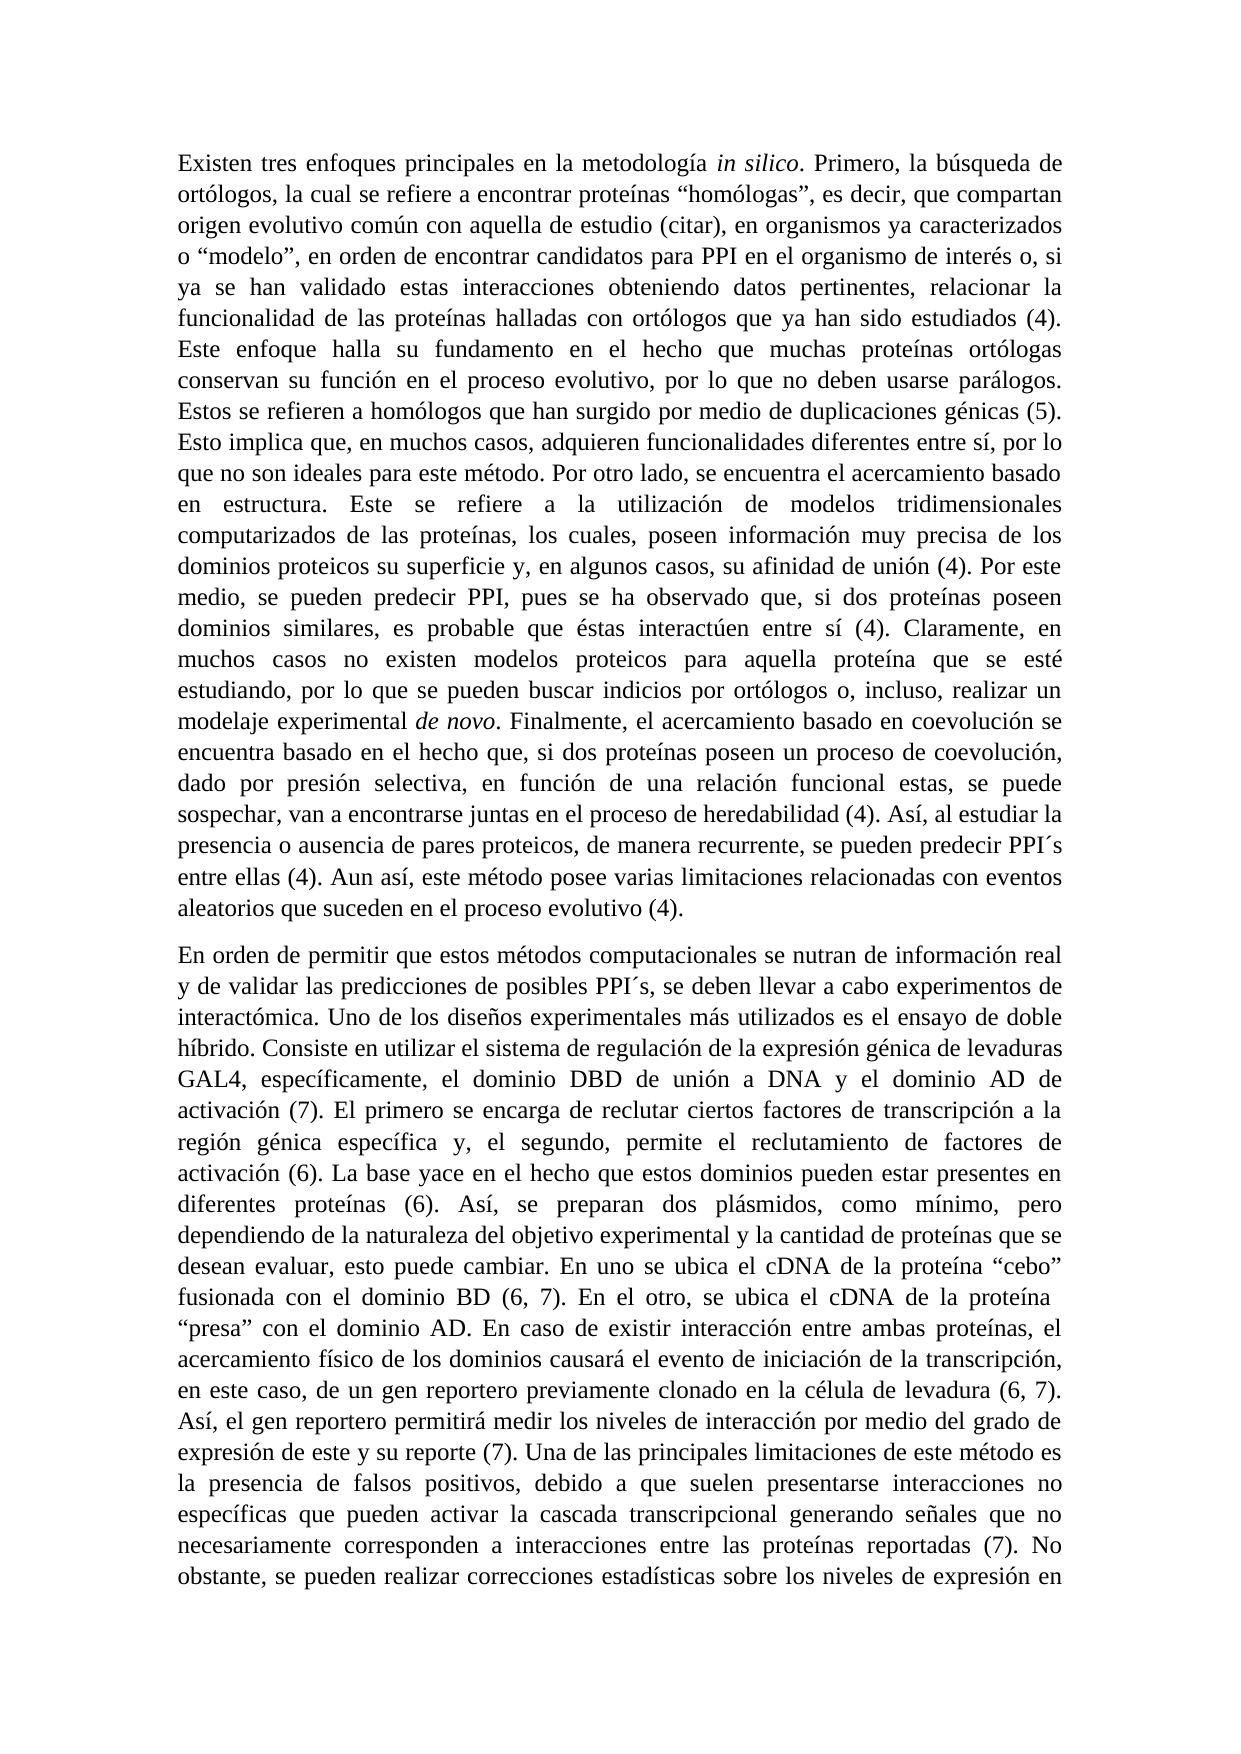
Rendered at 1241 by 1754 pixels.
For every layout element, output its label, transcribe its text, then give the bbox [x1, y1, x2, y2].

text Existen tres enfoques principales en la metodología in silico. Primero, la búsqueda de ortólogos, la cual se refiere a encontrar proteínas “homólogas”, es decir, que compartan origen evolutivo común con aquella de estudio (citar), en organismos ya caracterizados o “modelo”, en orden de encontrar candidatos para PPI en el organismo de interés o, si ya se han validado estas interacciones obteniendo datos pertinentes, relacionar la funcionalidad de las proteínas halladas con ortólogos que ya han sido estudiados (4). Este enfoque halla su fundamento en el hecho que muchas proteínas ortólogas conservan su función en el proceso evolutivo, por lo que no deben usarse parálogos. Estos se refieren a homólogos que han surgido por medio de duplicaciones génicas (5). Esto implica que, en muchos casos, adquieren funcionalidades diferentes entre sí, por lo que no son ideales para este método. Por otro lado, se encuentra el acercamiento basado en estructura. Este se refiere a la utilización de modelos tridimensionales computarizados de las proteínas, los cuales, poseen información muy precisa de los dominios proteicos su superficie y, en algunos casos, su afinidad de unión (4). Por este medio, se pueden predecir PPI, pues se ha observado que, si dos proteínas poseen dominios similares, es probable que éstas interactúen entre sí (4). Claramente, en muchos casos no existen modelos proteicos para aquella proteína que se esté estudiando, por lo que se pueden buscar indicios por ortólogos o, incluso, realizar un modelaje experimental de novo. Finalmente, el acercamiento basado en coevolución se encuentra basado en el hecho que, si dos proteínas poseen un proceso de coevolución, dado por presión selectiva, en función de una relación funcional estas, se puede sospechar, van a encontrarse juntas en el proceso de heredabilidad (4). Así, al estudiar la presencia o ausencia de pares proteicos, de manera recurrente, se pueden predecir PPI´s entre ellas (4). Aun así, este método posee varias limitaciones relacionadas con eventos aleatorios que suceden en el proceso evolutivo (4). [177, 148, 1063, 921]
text En orden de permitir que estos métodos computacionales se nutran de información real y de validar las predicciones de posibles PPI´s, se deben llevar a cabo experimentos de interactómica. Uno de los diseños experimentales más utilizados es el ensayo de doble híbrido. Consiste en utilizar el sistema de regulación de la expresión génica de levaduras GAL4, específicamente, el dominio DBD de unión a DNA y el dominio AD de activación (7). El primero se encarga de reclutar ciertos factores de transcripción a la región génica específica y, el segundo, permite el reclutamiento de factores de activación (6). La base yace en el hecho que estos dominios pueden estar presentes en diferentes proteínas (6). Así, se preparan dos plásmidos, como mínimo, pero dependiendo de la naturaleza del objetivo experimental y la cantidad de proteínas que se desean evaluar, esto puede cambiar. En uno se ubica el cDNA de la proteína “cebo” fusionada con el dominio BD (6, 7). En el otro, se ubica el cDNA de la proteína “presa” con el dominio AD. En caso de existir interacción entre ambas proteínas, el acercamiento físico de los dominios causará el evento de iniciación de la transcripción, en este caso, de un gen reportero previamente clonado en la célula de levadura (6, 7). Así, el gen reportero permitirá medir los niveles de interacción por medio del grado de expresión de este y su reporte (7). Una de las principales limitaciones de este método es la presencia de falsos positivos, debido a que suelen presentarse interacciones no específicas que pueden activar la cascada transcripcional generando señales que no necesariamente corresponden a interacciones entre las proteínas reportadas (7). No obstante, se pueden realizar correcciones estadísticas sobre los niveles de expresión en [177, 940, 1063, 1590]
